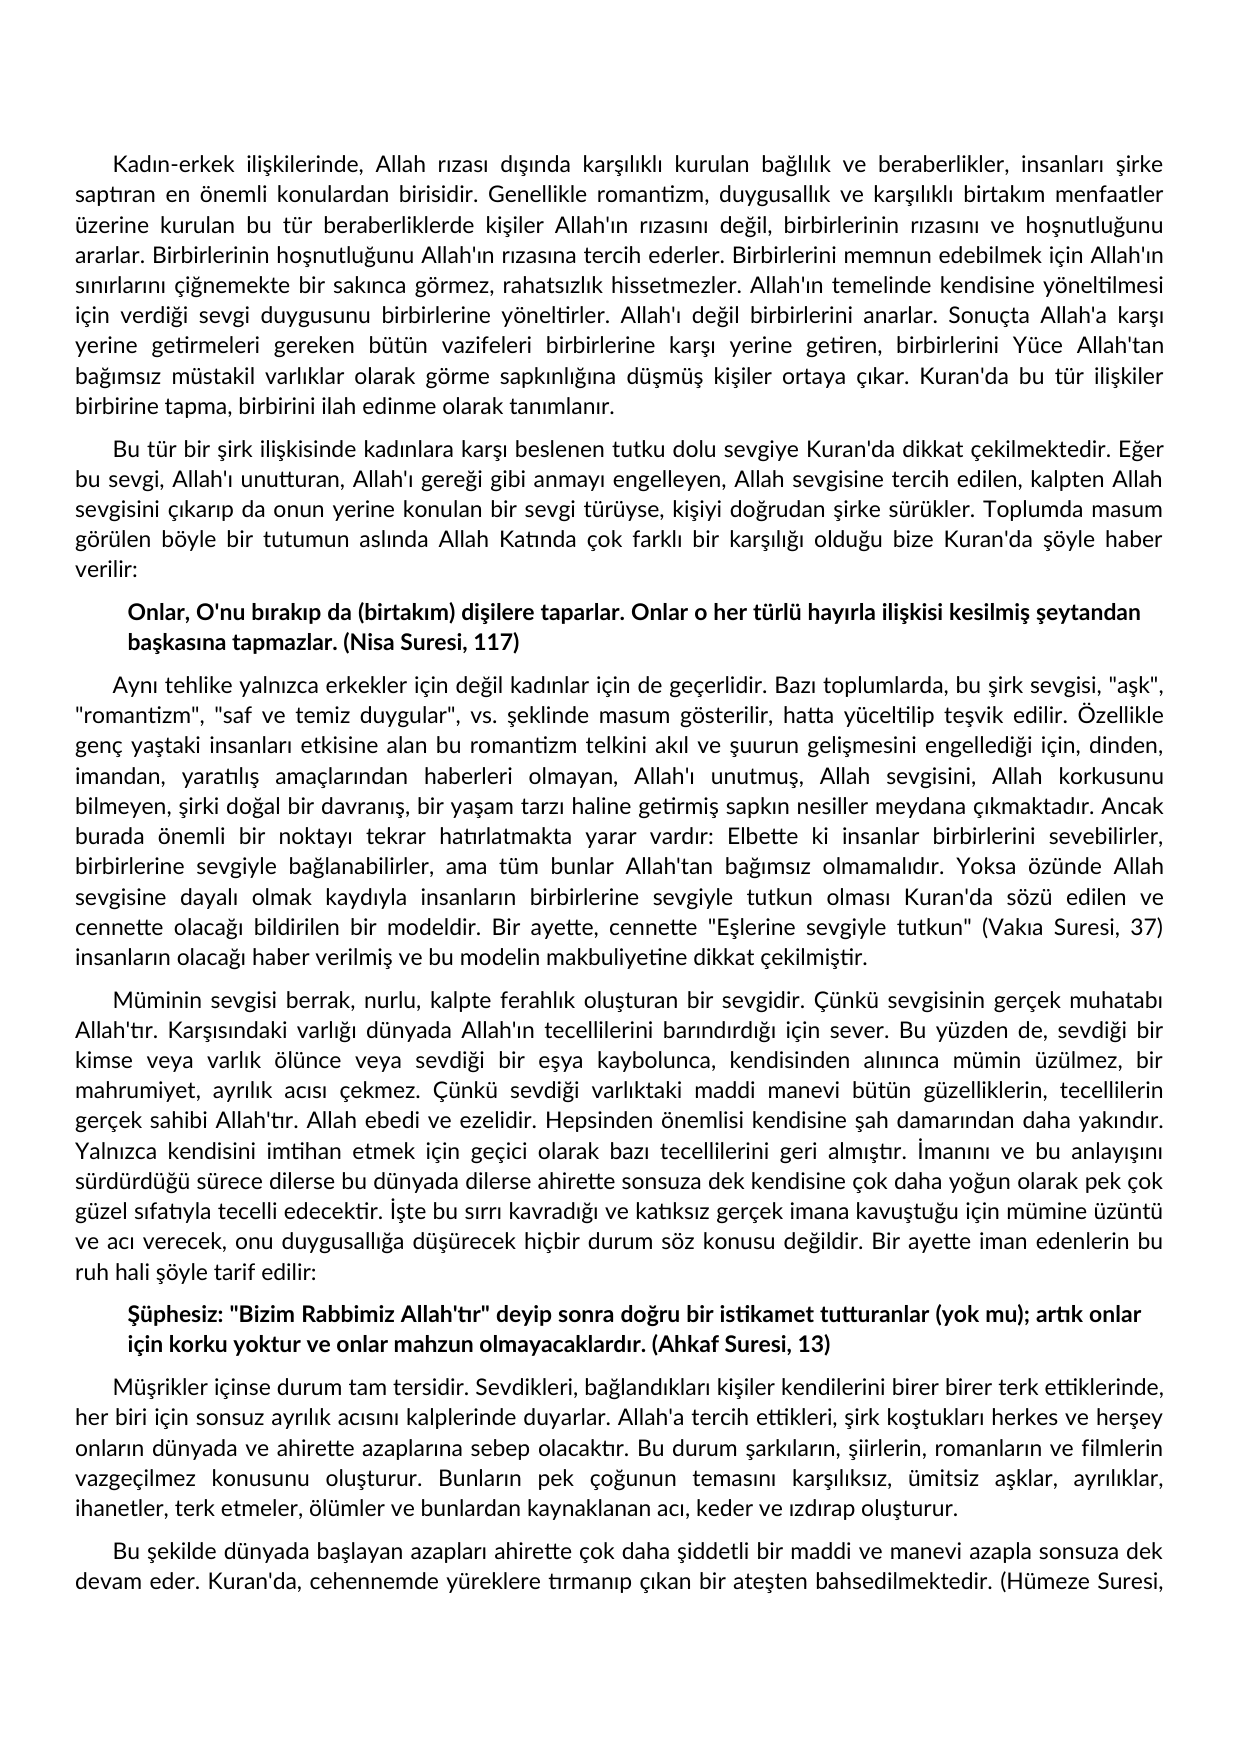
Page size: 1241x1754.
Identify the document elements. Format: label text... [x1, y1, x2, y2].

text Kadın-erkek ilişkilerinde, Allah rızası dışında karşılıklı kurulan bağlılık ve beraberlikler, insanları şirke saptıran en önemli konulardan birisidir. Genellikle romantizm, duygusallık ve karşılıklı birtakım menfaatler üzerine kurulan bu tür beraberliklerde kişiler Allah'ın rızasını değil, birbirlerinin rızasını ve hoşnutluğunu ararlar. Birbirlerinin hoşnutluğunu Allah'ın rızasına tercih ederler. Birbirlerini memnun edebilmek için Allah'ın sınırlarını çiğnemekte bir sakınca görmez, rahatsızlık hissetmezler. Allah'ın temelinde kendisine yöneltilmesi için verdiği sevgi duygusunu birbirlerine yöneltirler. Allah'ı değil birbirlerini anarlar. Sonuçta Allah'a karşı yerine getirmeleri gereken bütün vazifeleri birbirlerine karşı yerine getiren, birbirlerini Yüce Allah'tan bağımsız müstakil varlıklar olarak görme sapkınlığına düşmüş kişiler ortaya çıkar. Kuran'da bu tür ilişkiler birbirine tapma, birbirini ilah edinme olarak tanımlanır. [75, 150, 1165, 419]
text Müminin sevgisi berrak, nurlu, kalpte ferahlık oluşturan bir sevgidir. Çünkü sevgisinin gerçek muhatabı Allah'tır. Karşısındaki varlığı dünyada Allah'ın tecellilerini barındırdığı için sever. Bu yüzden de, sevdiği bir kimse veya varlık ölünce veya sevdiği bir eşya kaybolunca, kendisinden alınınca mümin üzülmez, bir mahrumiyet, ayrılık acısı çekmez. Çünkü sevdiği varlıktaki maddi manevi bütün güzelliklerin, tecellilerin gerçek sahibi Allah'tır. Allah ebedi ve ezelidir. Hepsinden önemlisi kendisine şah damarından daha yakındır. Yalnızca kendisini imtihan etmek için geçici olarak bazı tecellilerini geri almıştır. İmanını ve bu anlayışını sürdürdüğü sürece dilerse bu dünyada dilerse ahirette sonsuza dek kendisine çok daha yoğun olarak pek çok güzel sıfatıyla tecelli edecektir. İşte bu sırrı kavradığı ve katıksız gerçek imana kavuştuğu için mümine üzüntü ve acı verecek, onu duygusallığa düşürecek hiçbir durum söz konusu değildir. Bir ayette iman edenlerin bu ruh hali şöyle tarif edilir: [75, 985, 1165, 1285]
text Şüphesiz: "Bizim Rabbimiz Allah'tır" deyip sonra doğru bir istikamet tutturanlar (yok mu); artık onlar için korku yoktur ve onlar mahzun olmayacaklardır. (Ahkaf Suresi, 13) [127, 1300, 1143, 1358]
text Bu tür bir şirk ilişkisinde kadınlara karşı beslenen tutku dolu sevgiye Kuran'da dikkat çekilmektedir. Eğer bu sevgi, Allah'ı unutturan, Allah'ı gereği gibi anmayı engelleyen, Allah sevgisine tercih edilen, kalpten Allah sevgisini çıkarıp da onun yerine konulan bir sevgi türüyse, kişiyi doğrudan şirke sürükler. Toplumda masum görülen böyle bir tutumun aslında Allah Katında çok farklı bir karşılığı olduğu bize Kuran'da şöyle haber verilir: [75, 434, 1165, 583]
text Onlar, O'nu bırakıp da (birtakım) dişilere taparlar. Onlar o her türlü hayırla ilişkisi kesilmiş şeytandan başkasına tapmazlar. (Nisa Suresi, 117) [127, 598, 1143, 656]
text Aynı tehlike yalnızca erkekler için değil kadınlar için de geçerlidir. Bazı toplumlarda, bu şirk sevgisi, "aşk", "romantizm", "saf ve temiz duygular", vs. şeklinde masum gösterilir, hatta yüceltilip teşvik edilir. Özellikle genç yaştaki insanları etkisine alan bu romantizm telkini akıl ve şuurun gelişmesini engellediği için, dinden, imandan, yaratılış amaçlarından haberleri olmayan, Allah'ı unutmuş, Allah sevgisini, Allah korkusunu bilmeyen, şirki doğal bir davranış, bir yaşam tarzı haline getirmiş sapkın nesiller meydana çıkmaktadır. Ancak burada önemli bir noktayı tekrar hatırlatmakta yarar vardır: Elbette ki insanlar birbirlerini sevebilirler, birbirlerine sevgiyle bağlanabilirler, ama tüm bunlar Allah'tan bağımsız olmamalıdır. Yoksa özünde Allah sevgisine dayalı olmak kaydıyla insanların birbirlerine sevgiyle tutkun olması Kuran'da sözü edilen ve cennette olacağı bildirilen bir modeldir. Bir ayette, cennette "Eşlerine sevgiyle tutkun" (Vakıa Suresi, 37) insanların olacağı haber verilmiş ve bu modelin makbuliyetine dikkat çekilmiştir. [75, 671, 1165, 970]
text Müşrikler içinse durum tam tersidir. Sevdikleri, bağlandıkları kişiler kendilerini birer birer terk ettiklerinde, her biri için sonsuz ayrılık acısını kalplerinde duyarlar. Allah'a tercih ettikleri, şirk koştukları herkes ve herşey onların dünyada ve ahirette azaplarına sebep olacaktır. Bu durum şarkıların, şiirlerin, romanların ve filmlerin vazgeçilmez konusunu oluşturur. Bunların pek çoğunun temasını karşılıksız, ümitsiz aşklar, ayrılıklar, ihanetler, terk etmeler, ölümler ve bunlardan kaynaklanan acı, keder ve ızdırap oluşturur. [75, 1373, 1165, 1521]
text Bu şekilde dünyada başlayan azapları ahirette çok daha şiddetli bir maddi ve manevi azapla sonsuza dek devam eder. Kuran'da, cehennemde yüreklere tırmanıp çıkan bir ateşten bahsedilmektedir. (Hümeze Suresi, [75, 1536, 1165, 1594]
